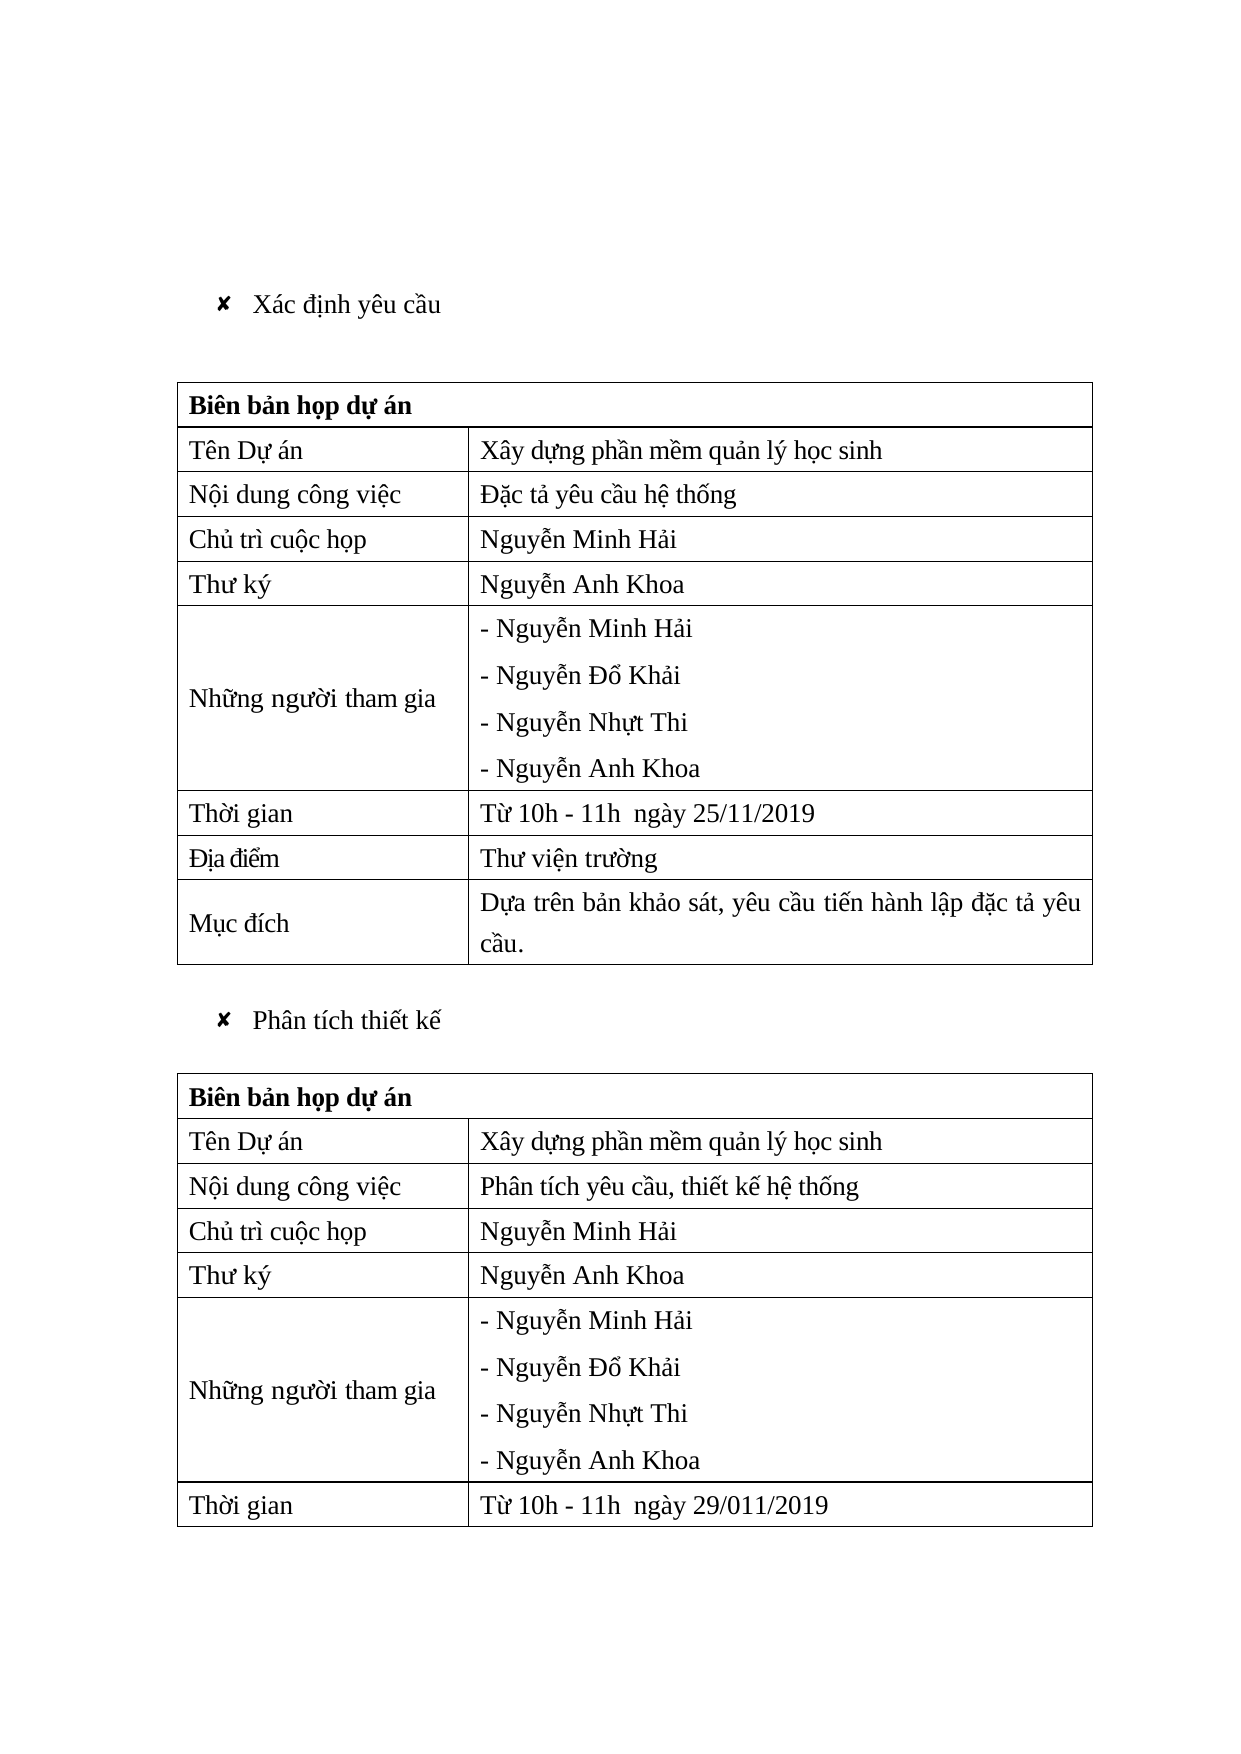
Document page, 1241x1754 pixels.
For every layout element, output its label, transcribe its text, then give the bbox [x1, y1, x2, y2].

table_cell Thời gian [178, 791, 468, 834]
table_cell Địa điểm [178, 836, 468, 879]
table_cell Nguyễn Minh Hải [469, 1209, 1092, 1252]
table_cell - Nguyễn Minh Hải - Nguyễn Đổ Khải - Nguyễn Nhựt Thi - Nguyễn Anh Khoa [469, 1298, 1092, 1481]
table_cell Từ 10h - 11h ngày 29/011/2019 [469, 1483, 1092, 1526]
table_cell Chủ trì cuộc họp [178, 1209, 468, 1252]
table_cell Đặc tả yêu cầu hệ thống [469, 472, 1092, 516]
table_cell Tên Dự án [178, 428, 468, 471]
table_cell Dựa trên bản khảo sát, yêu cầu tiến hành lập đặc tả yêu cầu. [469, 880, 1092, 964]
table_cell Từ 10h - 11h ngày 25/11/2019 [469, 791, 1092, 834]
table_cell Phân tích yêu cầu, thiết kế hệ thống [469, 1164, 1092, 1207]
table_cell Nguyễn Anh Khoa [469, 562, 1092, 605]
table_cell Thư ký [178, 1253, 468, 1297]
list Phân tích thiết kế [215, 1004, 1152, 1035]
table_cell Những người tham gia [178, 1298, 468, 1481]
table_cell Chủ trì cuộc họp [178, 517, 468, 561]
table_cell Thời gian [178, 1483, 468, 1526]
table_cell Nguyễn Minh Hải [469, 517, 1092, 561]
table_cell Những người tham gia [178, 606, 468, 790]
table_cell Tên Dự án [178, 1119, 468, 1163]
table_cell Mục đích [178, 880, 468, 964]
table_cell Thư ký [178, 562, 468, 605]
table_cell Nội dung công việc [178, 472, 468, 516]
table_cell Nguyễn Anh Khoa [469, 1253, 1092, 1297]
table_header Biên bản họp dự án [178, 383, 1092, 426]
table_cell Thư viện trường [469, 836, 1092, 879]
table_cell Xây dựng phần mềm quản lý học sinh [469, 1119, 1092, 1163]
table_header Biên bản họp dự án [178, 1074, 1092, 1118]
table_cell - Nguyễn Minh Hải - Nguyễn Đổ Khải - Nguyễn Nhựt Thi - Nguyễn Anh Khoa [469, 606, 1092, 790]
list Xác định yêu cầu [215, 288, 1152, 319]
table_cell Xây dựng phần mềm quản lý học sinh [469, 428, 1092, 471]
table_cell Nội dung công việc [178, 1164, 468, 1207]
